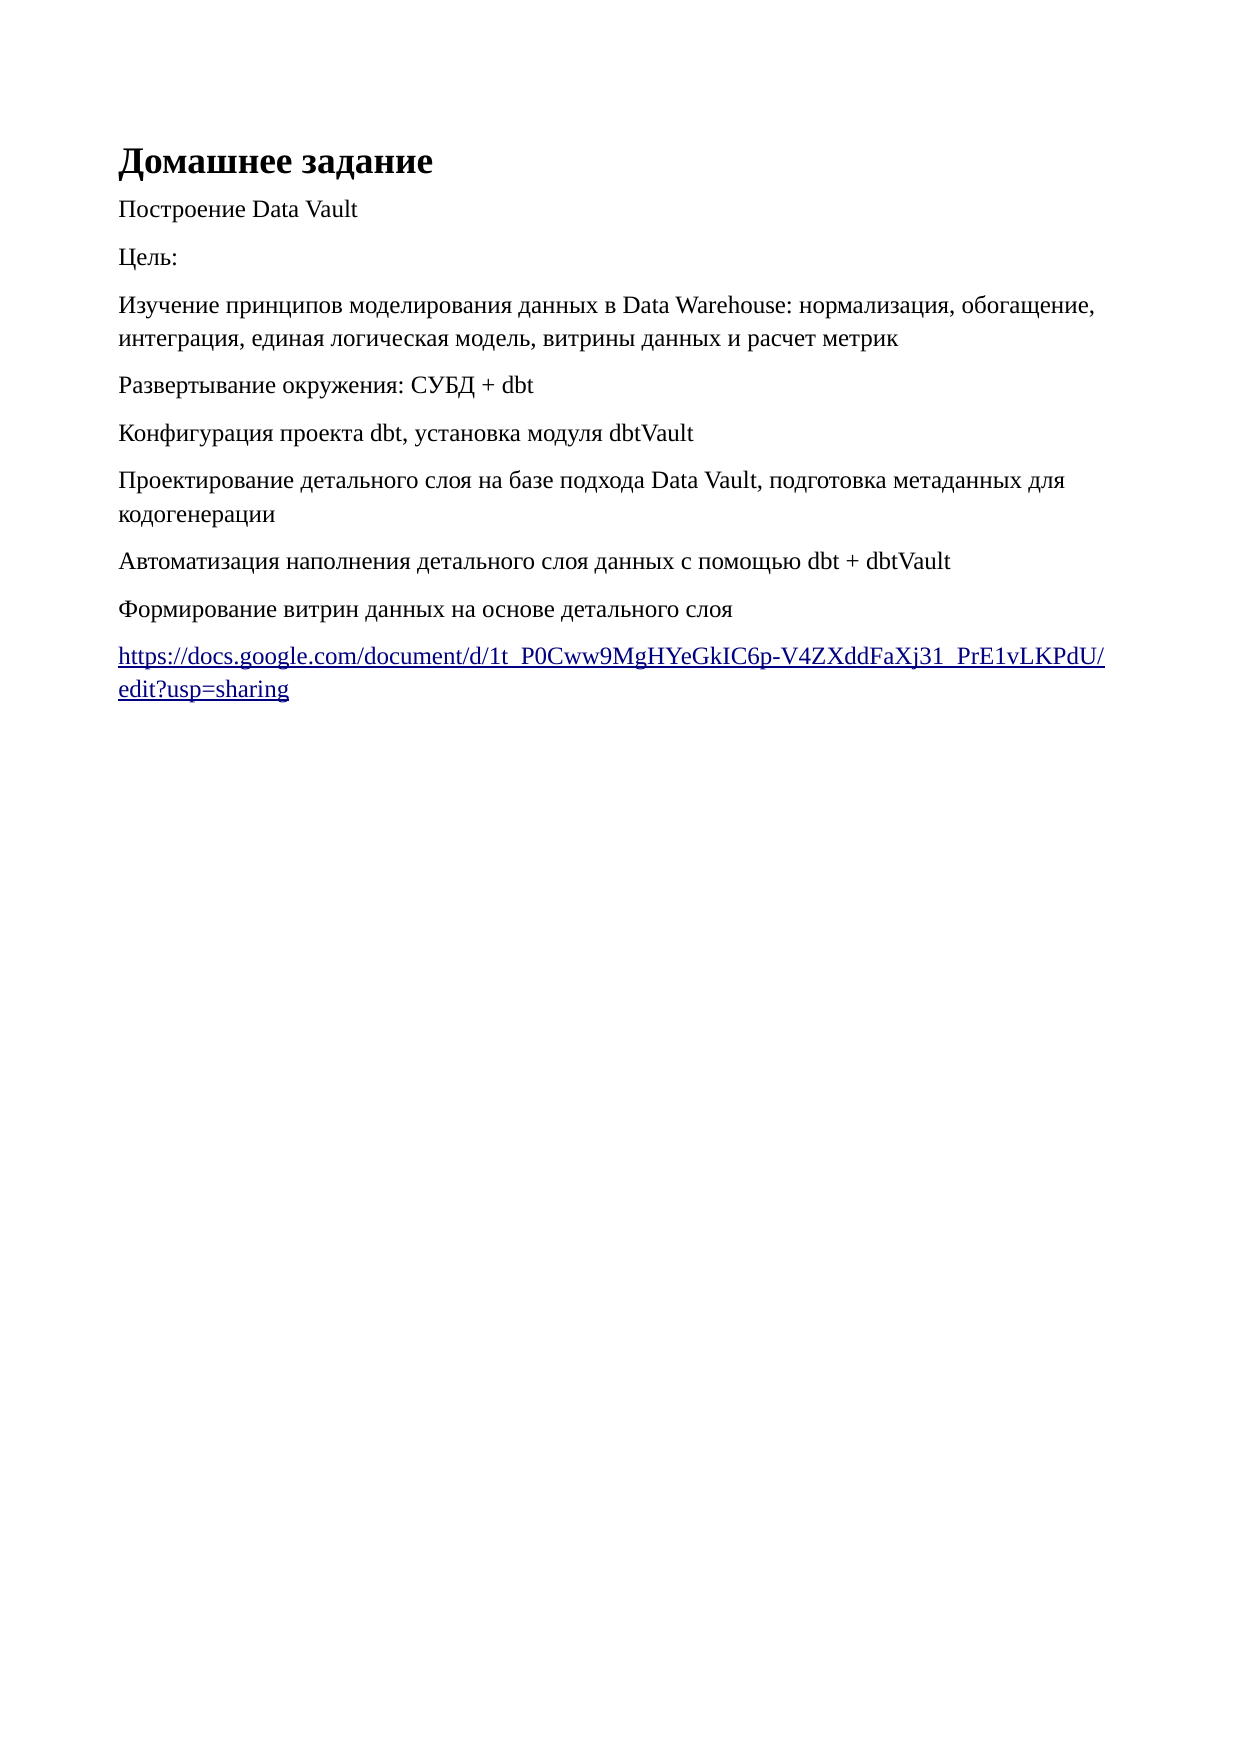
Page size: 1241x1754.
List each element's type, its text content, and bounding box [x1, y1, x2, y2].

text Цель: [118, 242, 1122, 271]
subtitle Домашнее задание [118, 139, 1122, 182]
text Конфигурация проекта dbt, установка модуля dbtVault [118, 418, 1122, 447]
text https://docs.google.com/document/d/1t_P0Cww9MgHYeGkIC6p-V4ZXddFaXj31_PrE1vLKPdU/edit?usp=sharing [118, 641, 1122, 703]
text Развертывание окружения: СУБД + dbt [118, 370, 1122, 399]
text Проектирование детального слоя на базе подхода Data Vault, подготовка метаданных для кодогенерации [118, 466, 1122, 527]
text Построение Data Vault [118, 194, 1122, 223]
text Формирование витрин данных на основе детального слоя [118, 594, 1122, 623]
text Изучение принципов моделирования данных в Data Warehouse: нормализация, обогащение, интеграция, единая логическая модель, витрины данных и расчет метрик [118, 290, 1122, 352]
text Автоматизация наполнения детального слоя данных с помощью dbt + dbtVault [118, 546, 1122, 575]
